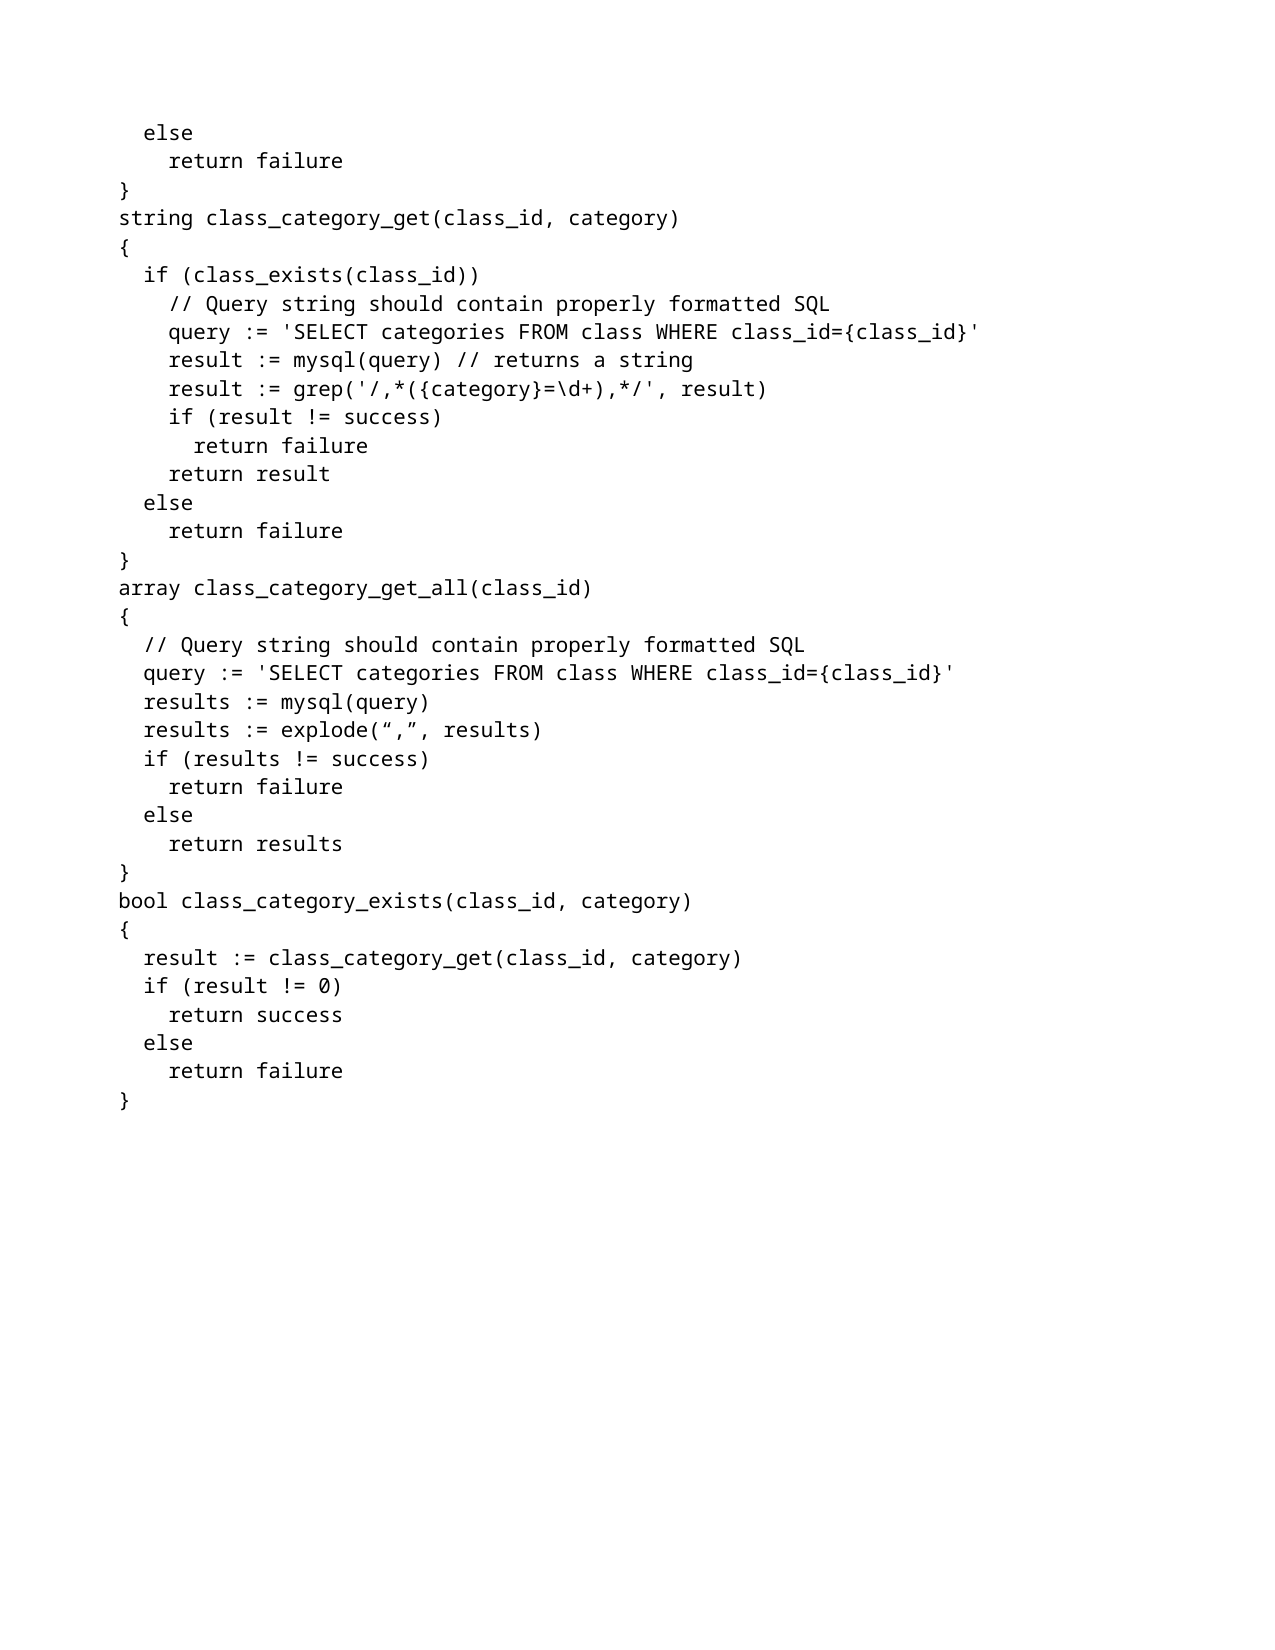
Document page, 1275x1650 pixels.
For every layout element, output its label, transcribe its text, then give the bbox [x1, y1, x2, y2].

text else [118, 488, 1157, 516]
text { [118, 602, 1157, 630]
text else [118, 1028, 1157, 1057]
text query := 'SELECT categories FROM class WHERE class_id={class_id}' [118, 317, 1157, 346]
text else [118, 801, 1157, 829]
text result := grep('/,*({category}=\d+),*/', result) [118, 374, 1157, 402]
text if (result != 0) [118, 971, 1157, 1000]
text results := mysql(query) [118, 687, 1157, 715]
text // Query string should contain properly formatted SQL [118, 289, 1157, 317]
text string class_category_get(class_id, category) [118, 203, 1157, 232]
text else [118, 118, 1157, 147]
text if (class_exists(class_id)) [118, 260, 1157, 289]
text return result [118, 459, 1157, 488]
text } [118, 1085, 1157, 1113]
text return results [118, 829, 1157, 857]
text return failure [118, 516, 1157, 545]
text } [118, 175, 1157, 203]
text { [118, 914, 1157, 943]
text return failure [118, 772, 1157, 801]
text query := 'SELECT categories FROM class WHERE class_id={class_id}' [118, 658, 1157, 687]
text if (result != success) [118, 402, 1157, 431]
text return failure [118, 431, 1157, 459]
text return failure [118, 1057, 1157, 1085]
text return success [118, 1000, 1157, 1028]
text results := explode(“,”, results) [118, 715, 1157, 744]
text // Query string should contain properly formatted SQL [118, 630, 1157, 658]
text { [118, 232, 1157, 260]
text bool class_category_exists(class_id, category) [118, 886, 1157, 914]
text result := mysql(query) // returns a string [118, 346, 1157, 374]
text } [118, 857, 1157, 886]
text result := class_category_get(class_id, category) [118, 943, 1157, 971]
text if (results != success) [118, 744, 1157, 772]
text return failure [118, 147, 1157, 175]
text } [118, 545, 1157, 573]
text array class_category_get_all(class_id) [118, 573, 1157, 602]
